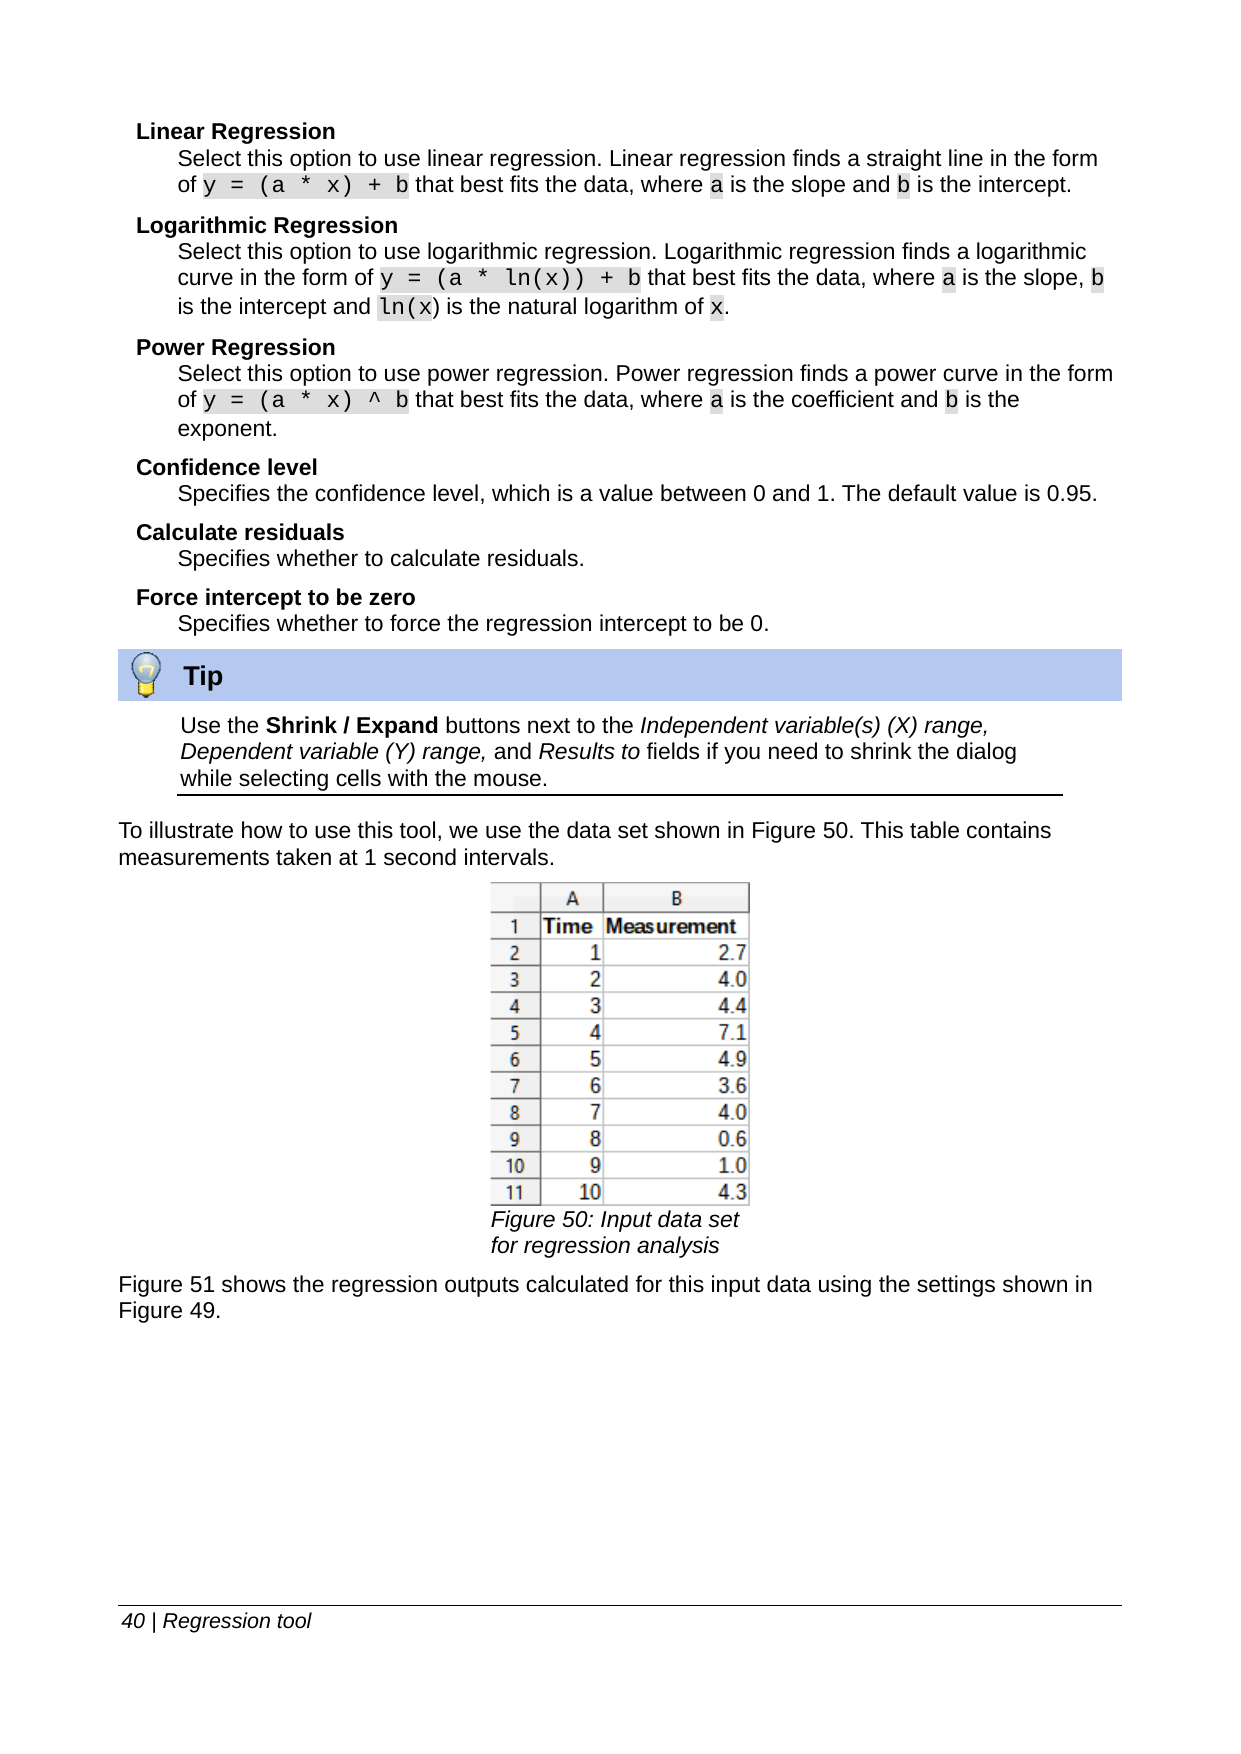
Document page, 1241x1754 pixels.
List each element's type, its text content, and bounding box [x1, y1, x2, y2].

text Select this option to use power regression. Power regression finds a power curve in the form of y = (a * x) ^ b that best fits the data, where a is the coefficient and b is the exponent. [177, 360, 1122, 441]
text Figure 51 shows the regression outputs calculated for this input data using the settings shown in Figure 49. [118, 1271, 1122, 1323]
text Select this option to use logarithmic regression. Logarithmic regression finds a logarithmic curve in the form of y = (a * ln(x)) + b that best fits the data, where a is the slope, b is the intercept and ln(x) is the natural logarithm of x. [177, 238, 1122, 321]
text Confidence level [136, 453, 1122, 480]
text Specifies whether to calculate residuals. [177, 545, 1122, 571]
text Specifies whether to force the regression intercept to be 0. [177, 610, 1122, 637]
subtitle Tip [118, 649, 1122, 701]
text Select this option to use linear regression. Linear regression finds a straight line in the form of y = (a * x) + b that best fits the data, where a is the slope and b is the intercept. [177, 144, 1122, 199]
text Specifies the confidence level, which is a value between 0 and 1. The default value is 0.95. [177, 480, 1122, 506]
text Power Regression [136, 333, 1122, 360]
text Calculate residuals [136, 519, 1122, 545]
text To illustrate how to use this tool, we use the data set shown in Figure 50. This table contains measurements taken at 1 second intervals. [118, 817, 1122, 870]
text Figure 50: Input data set for regression analysis [491, 1206, 750, 1259]
picture [119, 650, 170, 701]
text Linear Regression [136, 118, 1122, 144]
text Force intercept to be zero [136, 584, 1122, 610]
picture [490, 882, 750, 1206]
text Logarithmic Regression [136, 212, 1122, 238]
text Use the Shrink / Expand buttons next to the Independent variable(s) (X) range, Dependent variable (Y) range, and Results to fields if you need to shrink the dialog while selecting cells with the mouse. [177, 709, 1063, 794]
